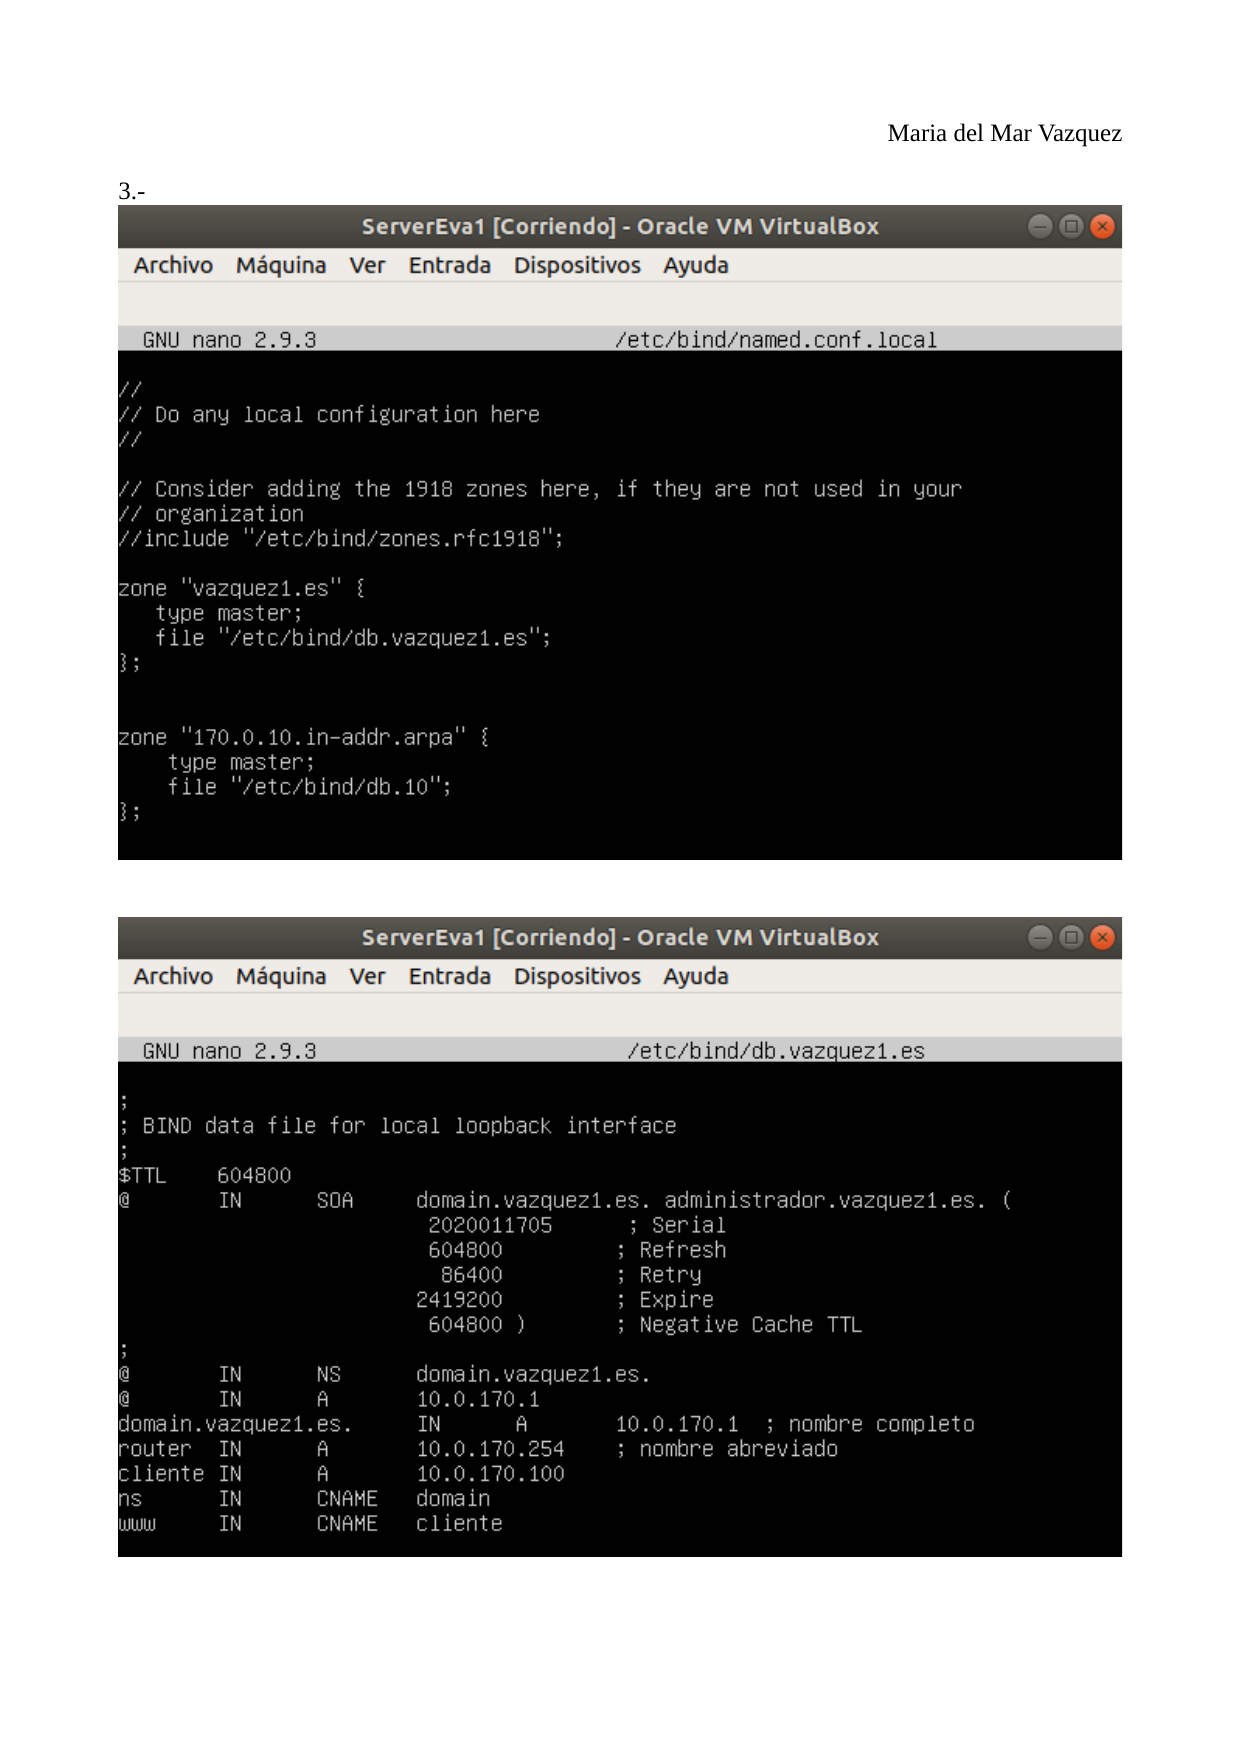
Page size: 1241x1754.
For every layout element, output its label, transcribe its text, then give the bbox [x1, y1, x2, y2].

picture [118, 917, 1123, 1557]
picture [118, 205, 1123, 860]
text 3.- [118, 176, 1122, 205]
